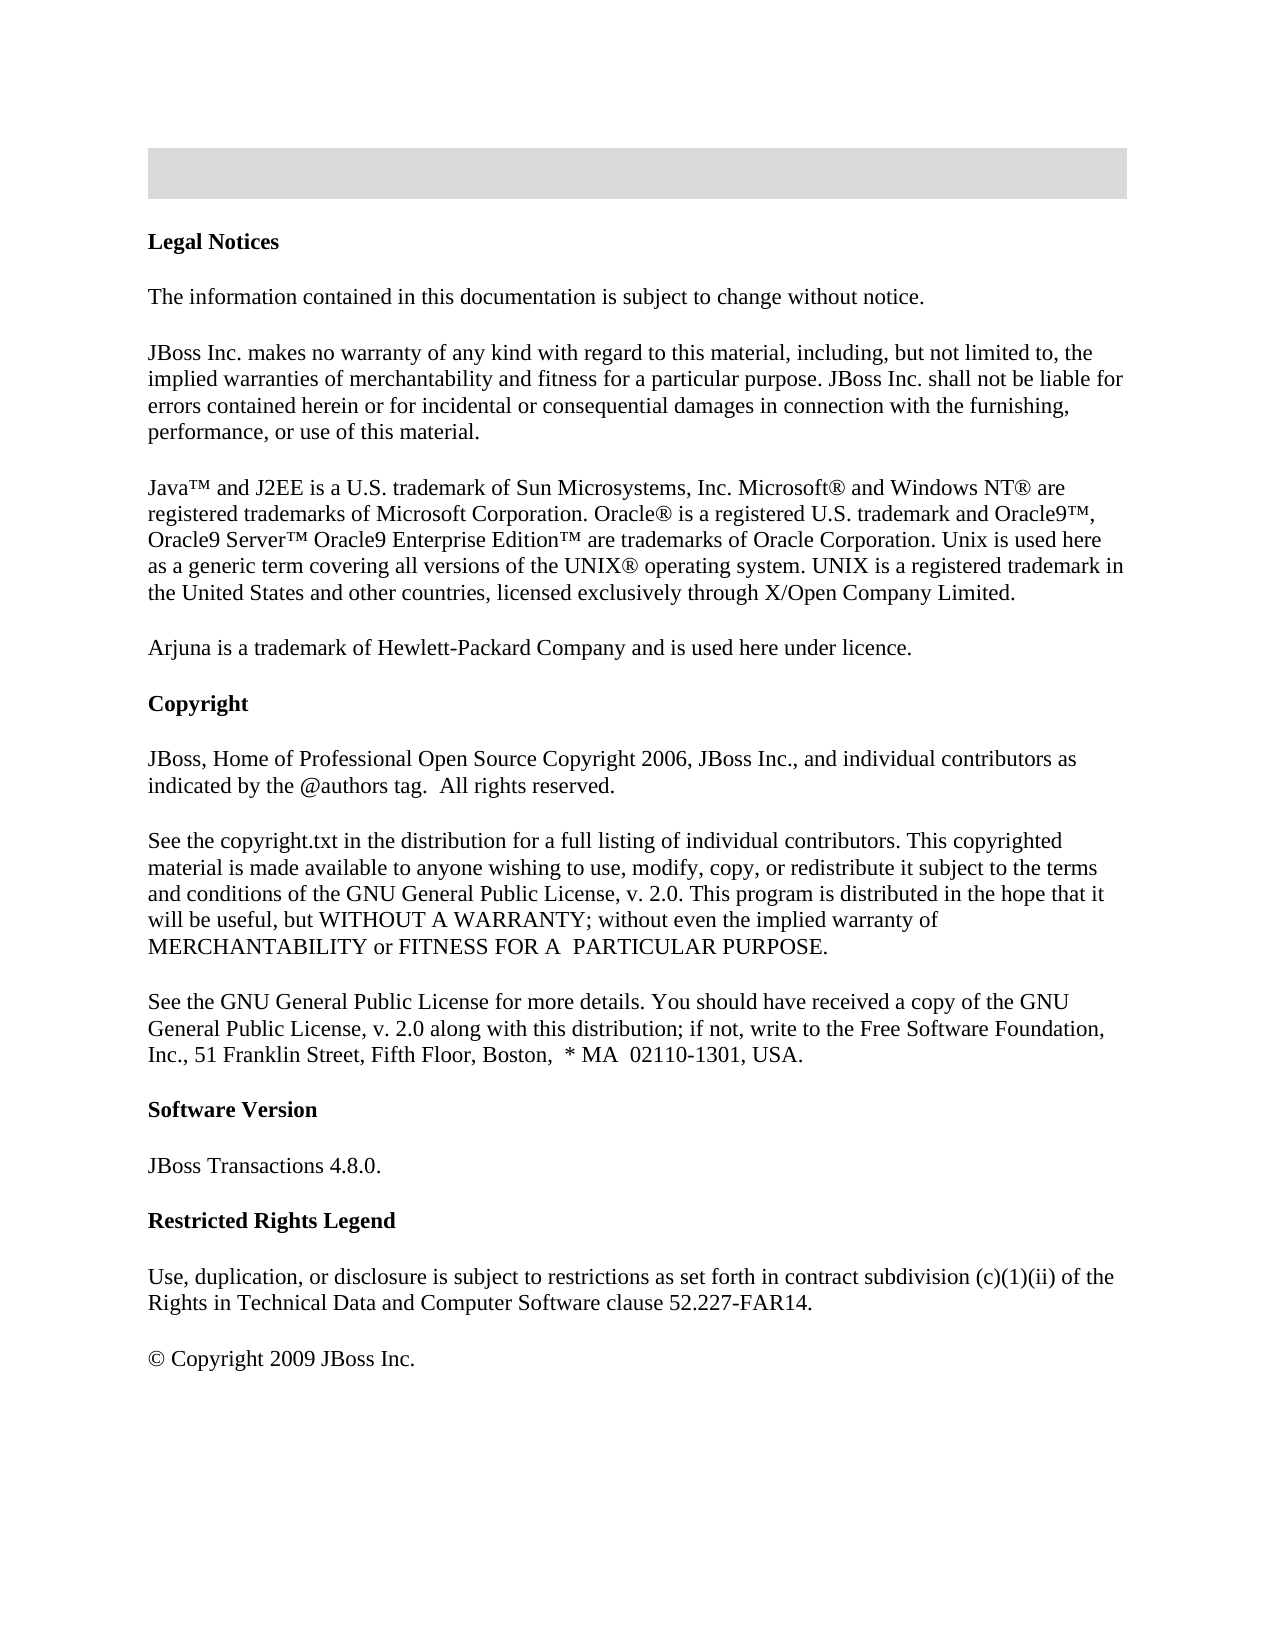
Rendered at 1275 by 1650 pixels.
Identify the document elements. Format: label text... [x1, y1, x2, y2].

text The information contained in this documentation is subject to change without notice. [148, 283, 1127, 310]
text See the GNU General Public License for more details. You should have received a copy of the GNU General Public License, v. 2.0 along with this distribution; if not, write to the Free Software Foundation, Inc., 51 Franklin Street, Fifth Floor, Boston, * MA 02110-1301, USA. [148, 988, 1127, 1067]
text Arjuna is a trademark of Hewlett-Packard Company and is used here under licence. [148, 634, 1127, 661]
text JBoss Inc. makes no warranty of any kind with regard to this material, including, but not limited to, the implied warranties of merchantability and fitness for a particular purpose. JBoss Inc. shall not be liable for errors contained herein or for incidental or consequential damages in connection with the furnishing, performance, or use of this material. [148, 339, 1127, 444]
text Java™ and J2EE is a U.S. trademark of Sun Microsystems, Inc. Microsoft® and Windows NT® are registered trademarks of Microsoft Corporation. Oracle® is a registered U.S. trademark and Oracle9™, Oracle9 Server™ Oracle9 Enterprise Edition™ are trademarks of Oracle Corporation. Unix is used here as a generic term covering all versions of the UNIX® operating system. UNIX is a registered trademark in the United States and other countries, licensed exclusively through X/Open Company Limited. [148, 473, 1127, 605]
text Restricted Rights Legend [148, 1208, 1127, 1234]
text © Copyright 2009 JBoss Inc. [148, 1345, 1127, 1371]
text Copyright [148, 690, 1127, 716]
text Software Version [148, 1097, 1127, 1123]
text Legal Notices [148, 228, 1127, 254]
text JBoss, Home of Professional Open Source Copyright 2006, JBoss Inc., and individual contributors as indicated by the @authors tag. All rights reserved. [148, 746, 1127, 798]
text Use, duplication, or disclosure is subject to restrictions as set forth in contract subdivision (c)(1)(ii) of the Rights in Technical Data and Computer Software clause 52.227-FAR14. [148, 1263, 1127, 1316]
text See the copyright.txt in the distribution for a full listing of individual contributors. This copyrighted material is made available to anyone wishing to use, modify, copy, or redistribute it subject to the terms and conditions of the GNU General Public License, v. 2.0. This program is distributed in the hope that it will be useful, but WITHOUT A WARRANTY; without even the implied warranty of MERCHANTABILITY or FITNESS FOR A PARTICULAR PURPOSE. [148, 827, 1127, 959]
text JBoss Transactions 4.8.0. [148, 1152, 1127, 1178]
